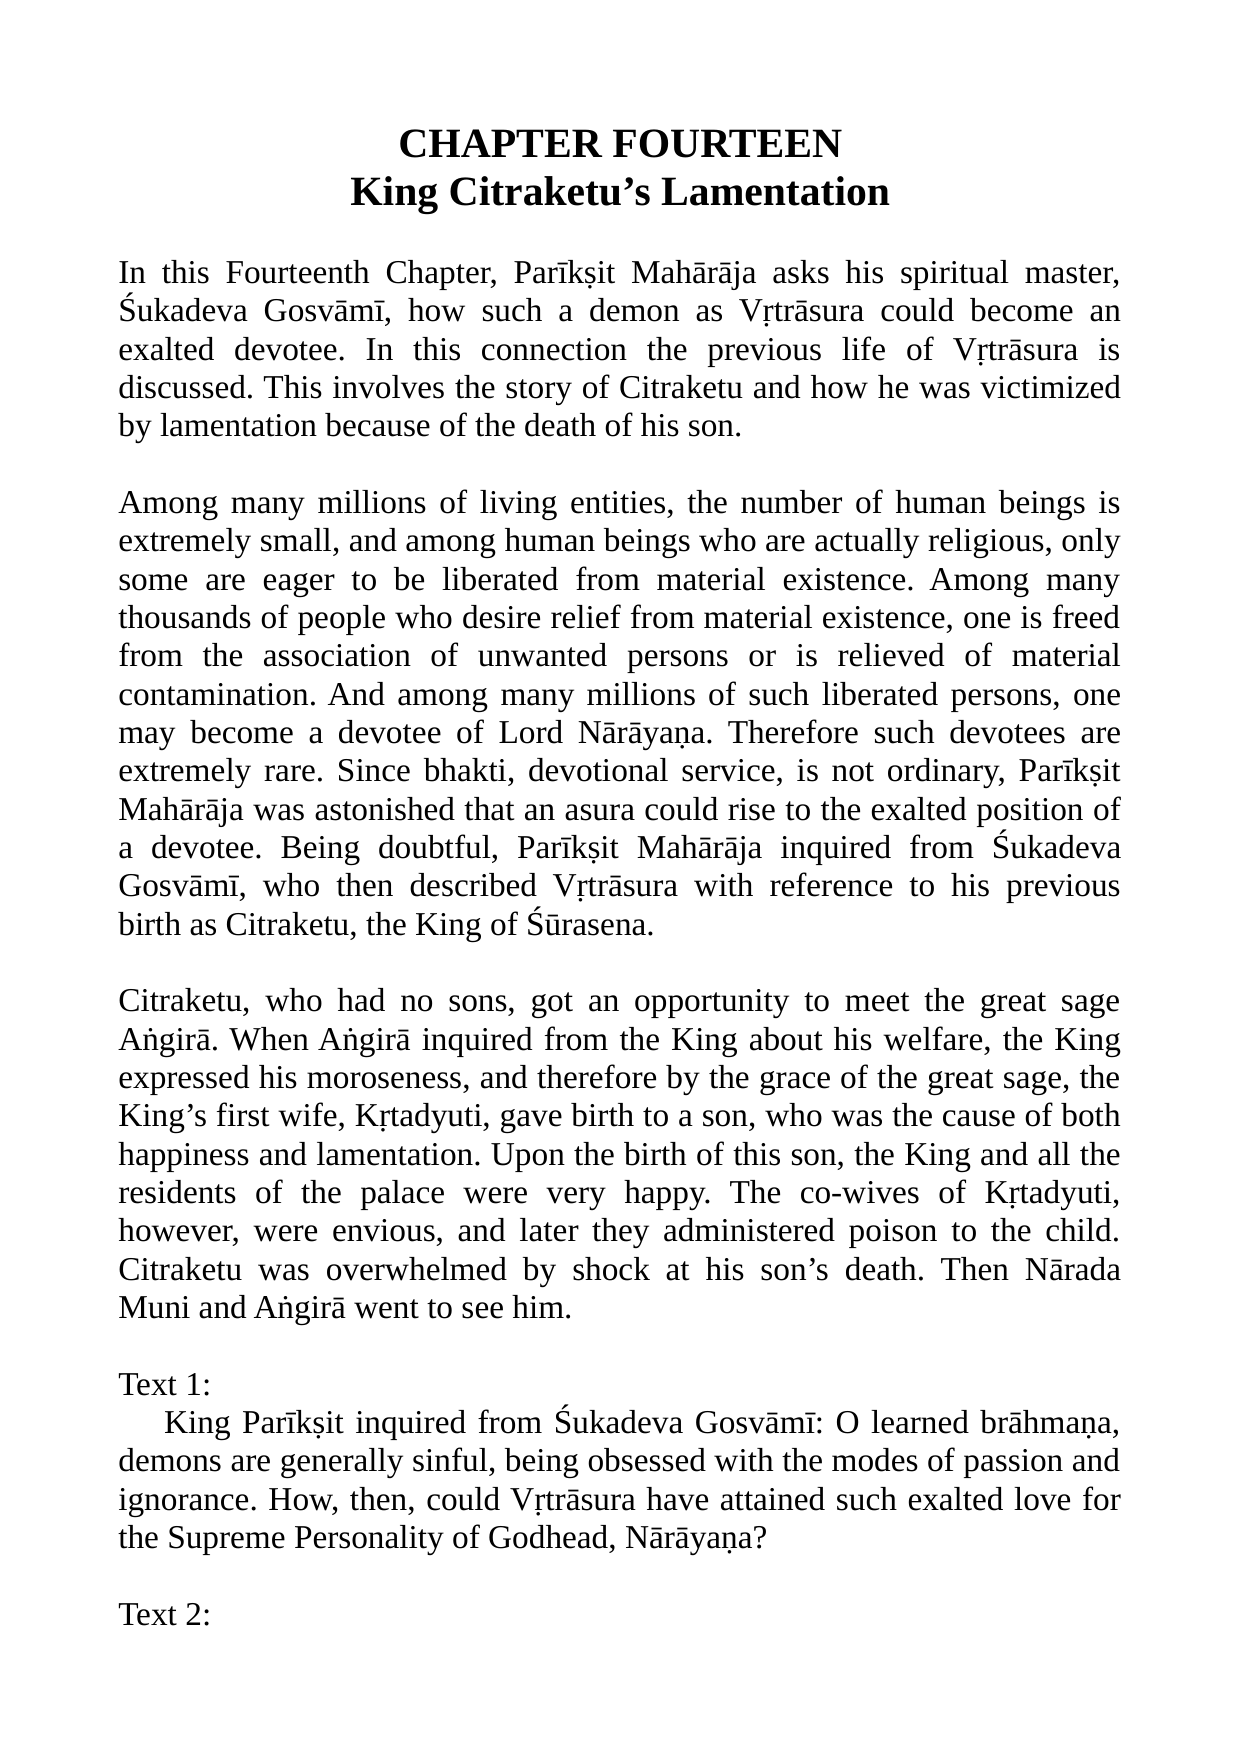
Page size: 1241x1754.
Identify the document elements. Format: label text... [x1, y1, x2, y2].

text Among many millions of living entities, the number of human beings is extremely small, and among human beings who are actually religious, only some are eager to be liberated from material existence. Among many thousands of people who desire relief from material existence, one is freed from the association of unwanted persons or is relieved of material contamination. And among many millions of such liberated persons, one may become a devotee of Lord Nārāyaṇa. Therefore such devotees are extremely rare. Since bhakti, devotional service, is not ordinary, Parīkṣit Mahārāja was astonished that an asura could rise to the exalted position of a devotee. Being doubtful, Parīkṣit Mahārāja inquired from Śukadeva Gosvāmī, who then described Vṛtrāsura with reference to his previous birth as Citraketu, the King of Śūrasena. [118, 482, 1122, 942]
text CHAPTER FOURTEEN [118, 118, 1122, 166]
text King Parīkṣit inquired from Śukadeva Gosvāmī: O learned brāhmaṇa, demons are generally sinful, being obsessed with the modes of passion and ignorance. How, then, could Vṛtrāsura have attained such exalted love for the Supreme Personality of Godhead, Nārāyaṇa? [118, 1402, 1122, 1556]
text Citraketu, who had no sons, got an opportunity to meet the great sage Aṅgirā. When Aṅgirā inquired from the King about his welfare, the King expressed his moroseness, and therefore by the grace of the great sage, the King’s first wife, Kṛtadyuti, gave birth to a son, who was the cause of both happiness and lamentation. Upon the birth of this son, the King and all the residents of the palace were very happy. The co-wives of Kṛtadyuti, however, were envious, and later they administered poison to the child. Citraketu was overwhelmed by shock at his son’s death. Then Nārada Muni and Aṅgirā went to see him. [118, 981, 1122, 1326]
text Text 2: [118, 1594, 1122, 1632]
text King Citraketu’s Lamentation [118, 166, 1122, 214]
text Text 1: [118, 1364, 1122, 1402]
text In this Fourteenth Chapter, Parīkṣit Mahārāja asks his spiritual master, Śukadeva Gosvāmī, how such a demon as Vṛtrāsura could become an exalted devotee. In this connection the previous life of Vṛtrāsura is discussed. This involves the story of Citraketu and how he was victimized by lamentation because of the death of his son. [118, 252, 1122, 444]
